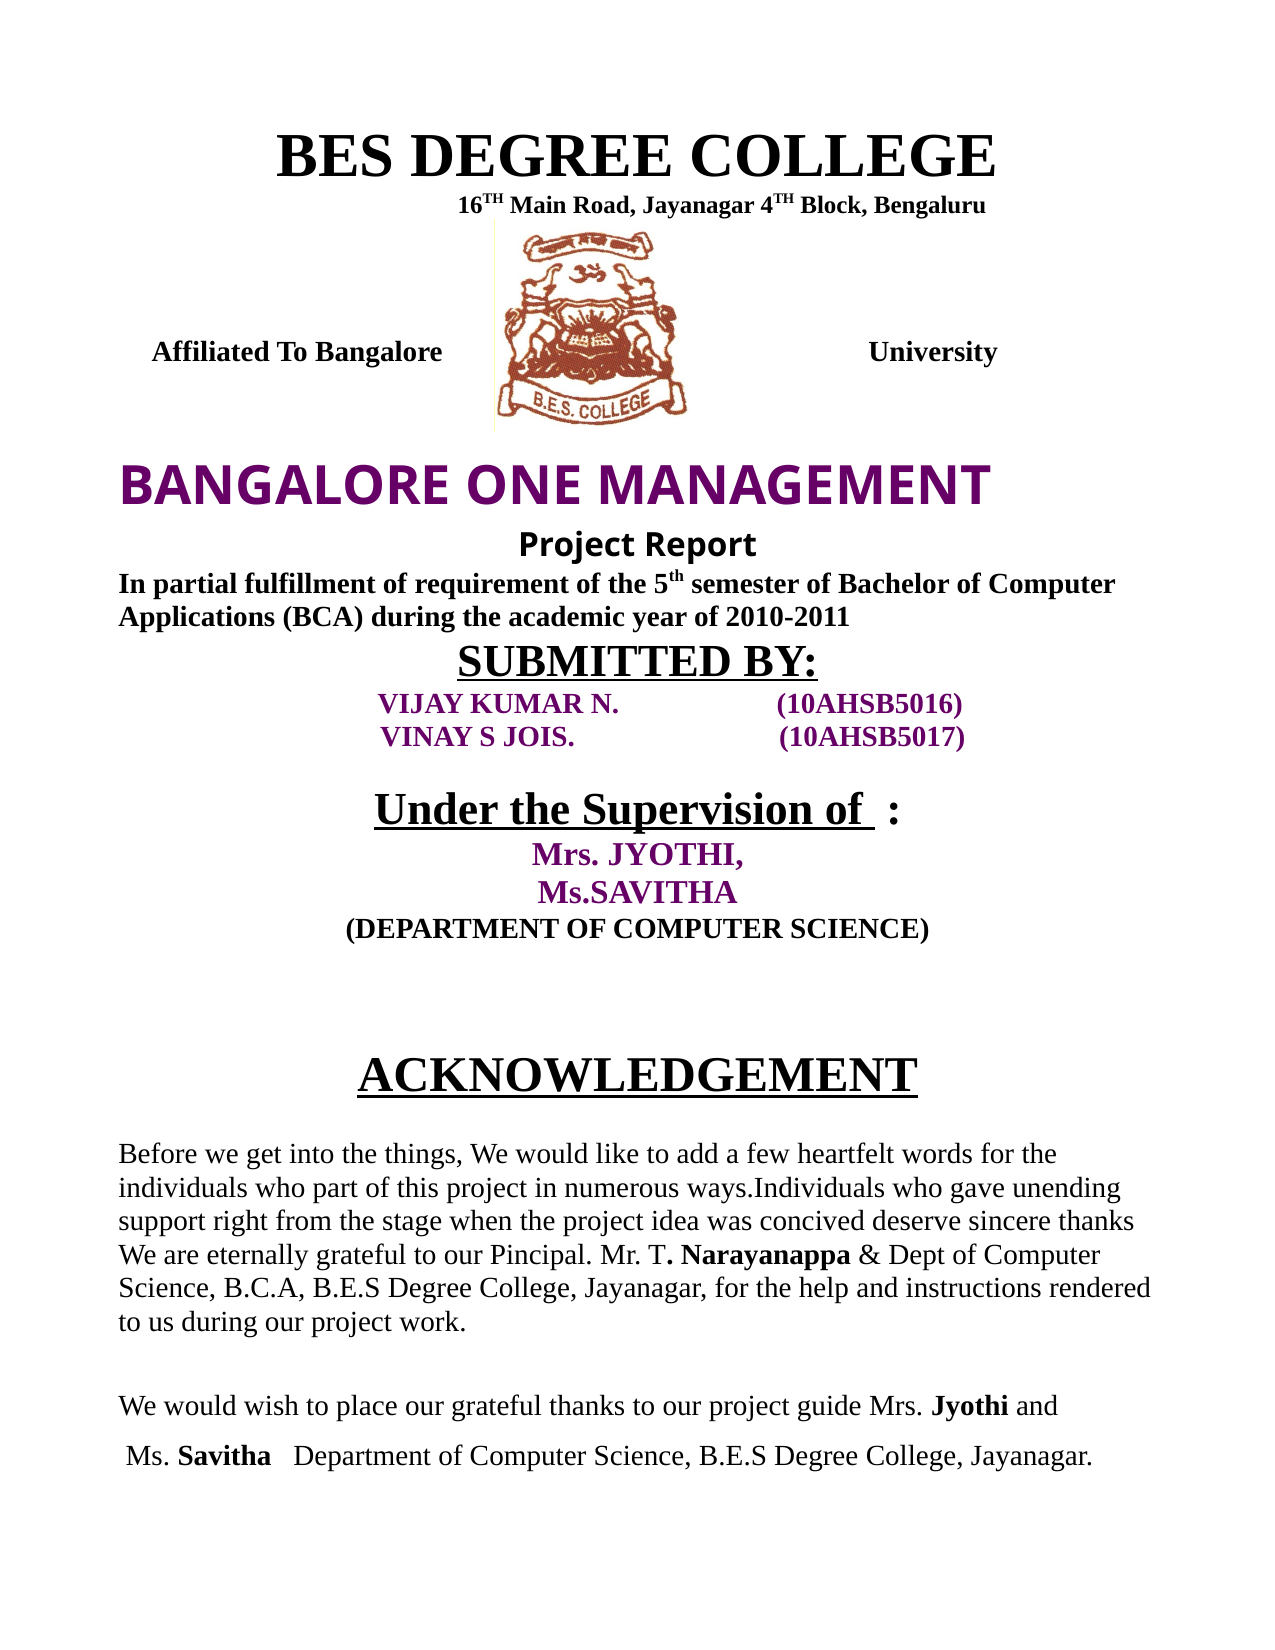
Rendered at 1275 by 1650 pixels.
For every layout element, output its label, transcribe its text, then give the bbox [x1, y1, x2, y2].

text Ms.SAVITHA [118, 873, 1157, 911]
text BANGALORE ONE MANAGEMENT [118, 447, 1157, 521]
text VINAY S JOIS. (10AHSB5017) [118, 719, 1157, 753]
text In partial fulfillment of requirement of the 5th semester of Bachelor of Computer Applications (BCA) during the academic year of 2010-2011 [118, 566, 1157, 633]
text Mrs. JYOTHI, [118, 834, 1157, 873]
text Before we get into the things, We would like to add a few heartfelt words for the individuals who part of this project in numerous ways.Individuals who gave unending support right from the stage when the project idea was concived deserve sincere thanks [118, 1136, 1157, 1237]
text SUBMITTED BY: [118, 633, 1157, 686]
text We would wish to place our grateful thanks to our project guide Mrs. Jyothi and [118, 1388, 1157, 1421]
picture [494, 219, 690, 433]
text University [690, 334, 1157, 367]
text 16TH Main Road, Jayanagar 4TH Block, Bengaluru [287, 190, 1157, 219]
text Under the Supervision of : [118, 782, 1157, 834]
text (DEPARTMENT OF COMPUTER SCIENCE) [118, 911, 1157, 944]
text Affiliated To Bangalore [118, 334, 494, 367]
text Ms. Savitha Department of Computer Science, B.E.S Degree College, Jayanagar. [118, 1438, 1157, 1472]
text BES DEGREE COLLEGE [118, 118, 1157, 190]
text Project Report [118, 521, 1157, 566]
text We are eternally grateful to our Pincipal. Mr. T. Narayanappa & Dept of Computer Science, B.C.A, B.E.S Degree College, Jayanagar, for the help and instructions rendered to us during our project work. [118, 1237, 1157, 1337]
text ACKNOWLEDGEMENT [118, 1045, 1157, 1103]
text VIJAY KUMAR N. (10AHSB5016) [118, 686, 1157, 719]
